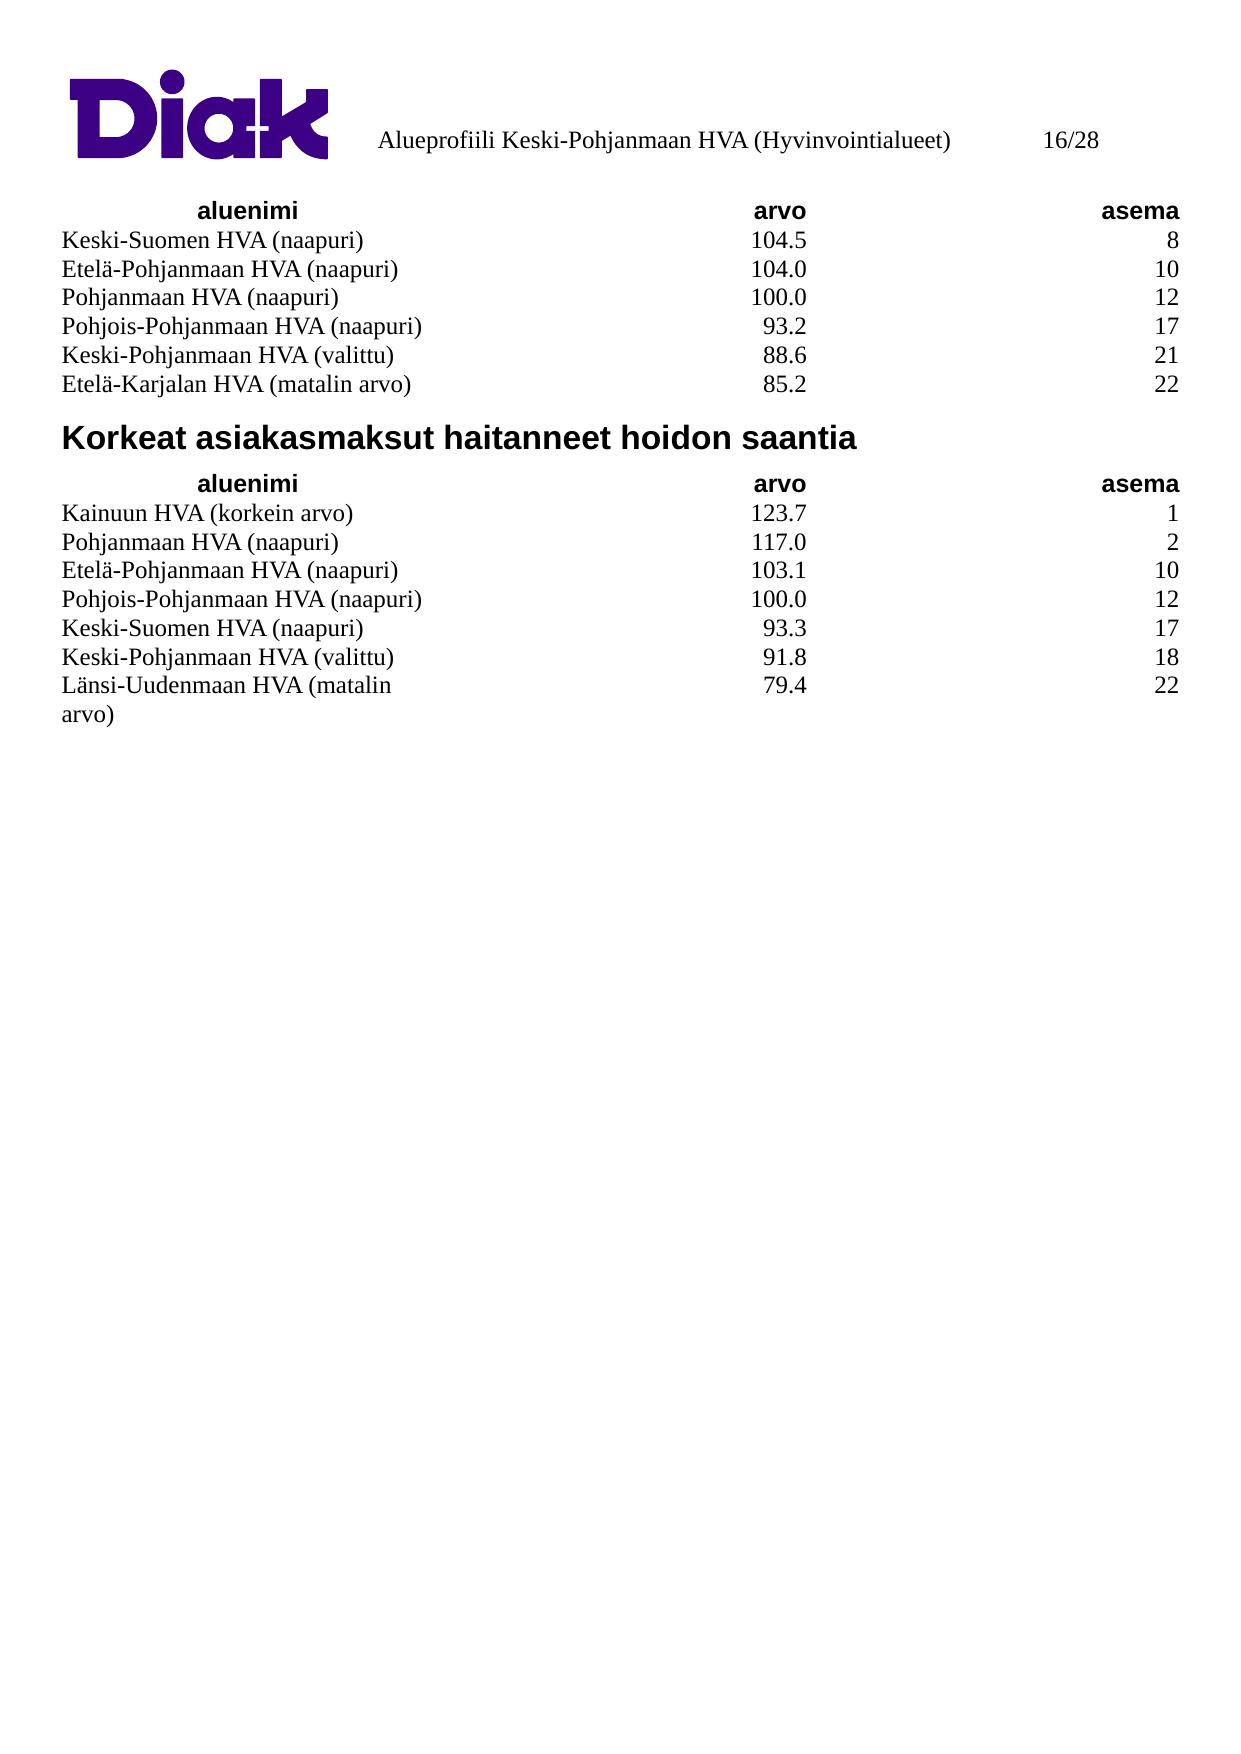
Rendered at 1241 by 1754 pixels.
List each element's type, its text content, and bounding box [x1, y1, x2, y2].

table_cell Keski-Pohjanmaan HVA (valittu) [61, 340, 434, 369]
table_cell 117.0 [434, 527, 806, 556]
table_cell Pohjanmaan HVA (naapuri) [61, 283, 434, 311]
table_cell Etelä-Karjalan HVA (matalin arvo) [61, 369, 434, 397]
table_header arvo [434, 469, 806, 498]
table_cell 8 [806, 225, 1179, 254]
table_cell 104.5 [434, 225, 806, 254]
table_cell 88.6 [434, 340, 806, 369]
table_cell 17 [806, 613, 1179, 642]
table_cell 104.0 [434, 254, 806, 282]
table_cell 103.1 [434, 556, 806, 584]
table_cell 17 [806, 311, 1179, 340]
table_cell Pohjois-Pohjanmaan HVA (naapuri) [61, 311, 434, 340]
table_cell 123.7 [434, 498, 806, 527]
table_header asema [806, 196, 1179, 225]
table_cell Kainuun HVA (korkein arvo) [61, 498, 434, 527]
table_cell 10 [806, 556, 1179, 584]
table_cell 22 [806, 671, 1179, 728]
table_header aluenimi [61, 196, 434, 225]
table_header arvo [434, 196, 806, 225]
table_cell 10 [806, 254, 1179, 282]
table_cell 91.8 [434, 642, 806, 671]
table_cell Etelä-Pohjanmaan HVA (naapuri) [61, 556, 434, 584]
table_cell 18 [806, 642, 1179, 671]
table_cell 93.3 [434, 613, 806, 642]
table_cell Keski-Suomen HVA (naapuri) [61, 613, 434, 642]
table_cell 79.4 [434, 671, 806, 728]
table_cell 1 [806, 498, 1179, 527]
table_cell Keski-Pohjanmaan HVA (valittu) [61, 642, 434, 671]
table_cell 21 [806, 340, 1179, 369]
table_cell 100.0 [434, 584, 806, 613]
table_cell Etelä-Pohjanmaan HVA (naapuri) [61, 254, 434, 282]
table_cell 12 [806, 283, 1179, 311]
subtitle Korkeat asiakasmaksut haitanneet hoidon saantia [61, 418, 1179, 457]
table_cell Keski-Suomen HVA (naapuri) [61, 225, 434, 254]
table_header asema [806, 469, 1179, 498]
table_cell 100.0 [434, 283, 806, 311]
table_cell Pohjanmaan HVA (naapuri) [61, 527, 434, 556]
table_header aluenimi [61, 469, 434, 498]
table_cell 2 [806, 527, 1179, 556]
table_cell 85.2 [434, 369, 806, 397]
table_cell Länsi-Uudenmaan HVA (matalin arvo) [61, 671, 434, 728]
table_cell 22 [806, 369, 1179, 397]
table_cell 12 [806, 584, 1179, 613]
table_cell 93.2 [434, 311, 806, 340]
table_cell Pohjois-Pohjanmaan HVA (naapuri) [61, 584, 434, 613]
